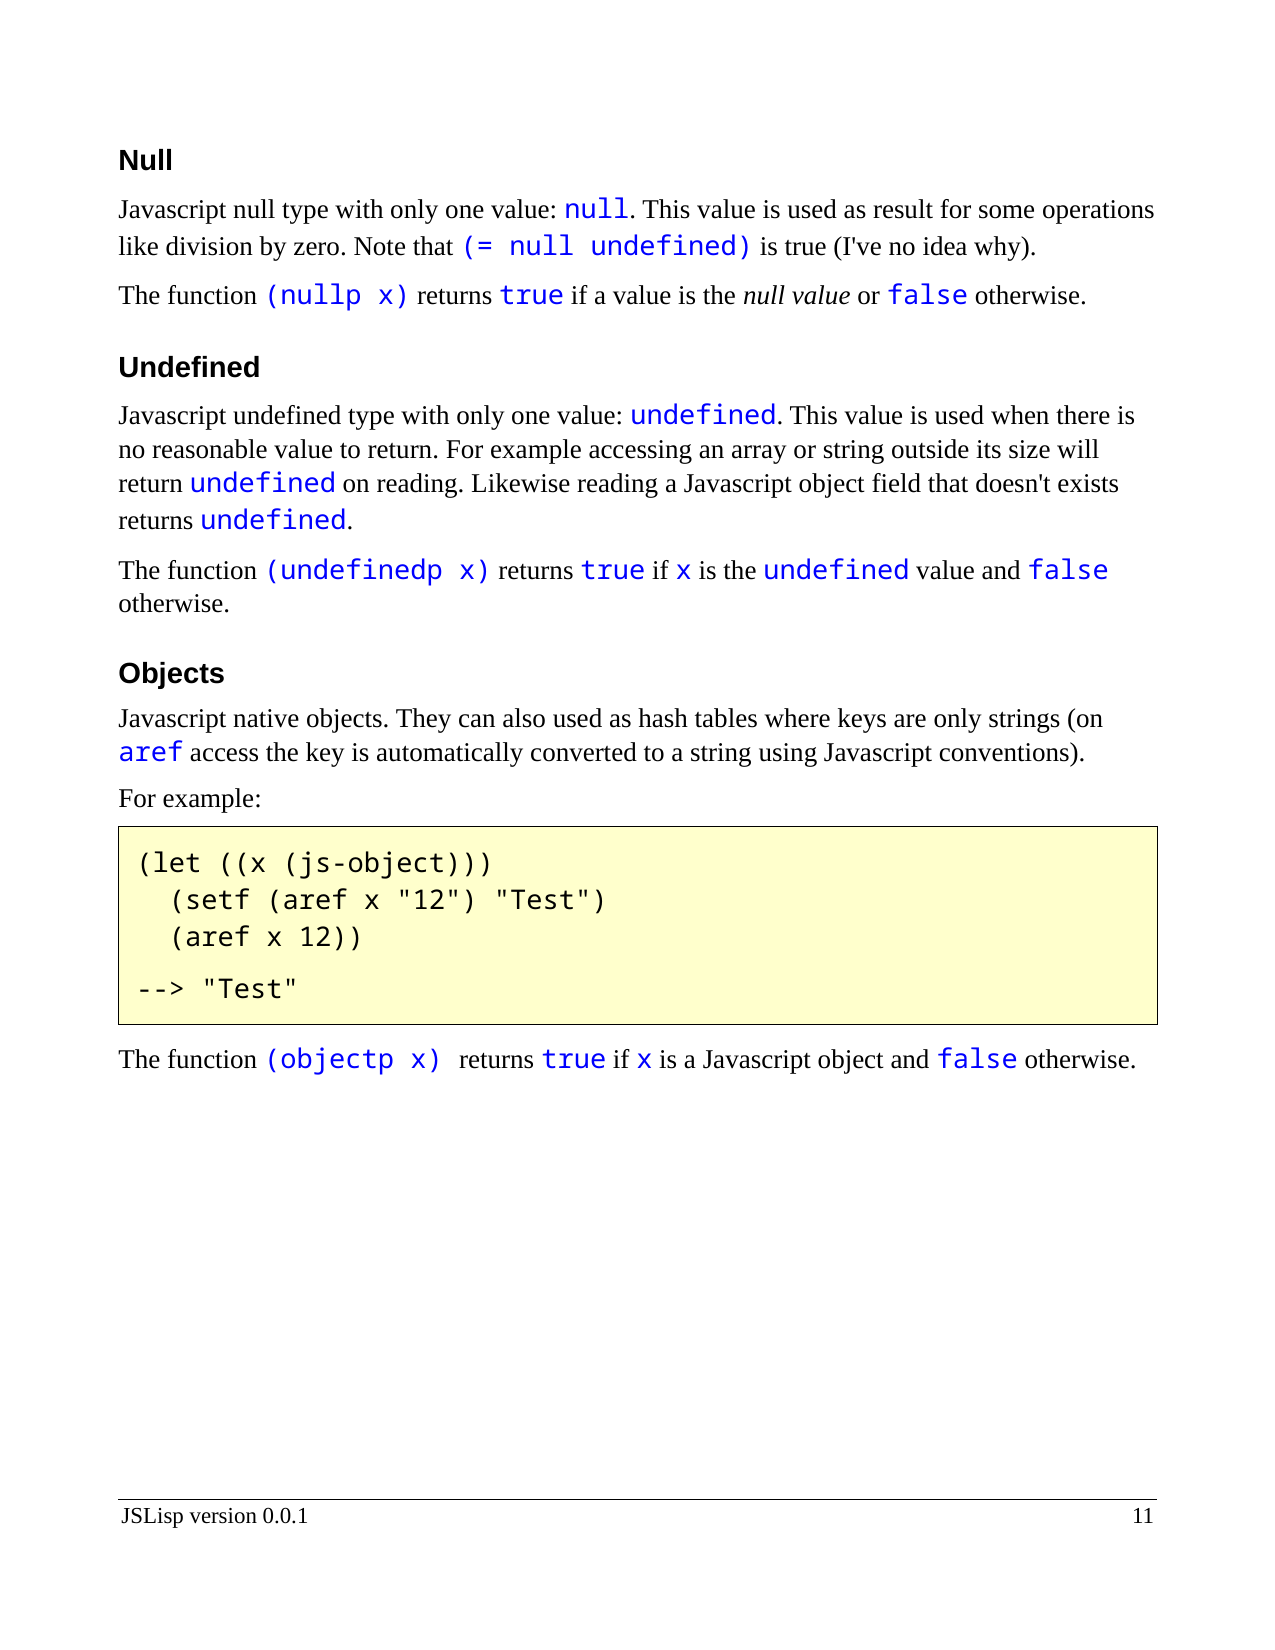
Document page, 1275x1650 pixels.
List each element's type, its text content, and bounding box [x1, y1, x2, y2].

subtitle Null [118, 143, 1157, 177]
text (let ((x (js-object))) (setf (aref x "12") "Test") (aref x 12)) [119, 827, 1157, 951]
subtitle Objects [118, 656, 1157, 689]
text Javascript null type with only one value: null. This value is used as result for some operations like division by zero. Note that (= null undefined) is true (I've no idea why). [118, 189, 1157, 263]
text The function (undefinedp x) returns true if x is the undefined value and false otherwise. [118, 550, 1157, 618]
text Javascript native objects. They can also used as hash tables where keys are only strings (on aref access the key is automatically converted to a string using Javascript conventions). [118, 702, 1157, 770]
subtitle Undefined [118, 350, 1157, 383]
text --> "Test" [119, 951, 1157, 1024]
text For example: [118, 782, 1157, 813]
text Javascript undefined type with only one value: undefined. This value is used when there is no reasonable value to return. For example accessing an array or string outside its size will return undefined on reading. Likewise reading a Javascript object field that doesn't exists returns undefined. [118, 396, 1157, 538]
text The function (nullp x) returns true if a value is the null value or false otherwise. [118, 275, 1157, 312]
text The function (objectp x) returns true if x is a Javascript object and false otherwise. [118, 1039, 1157, 1076]
